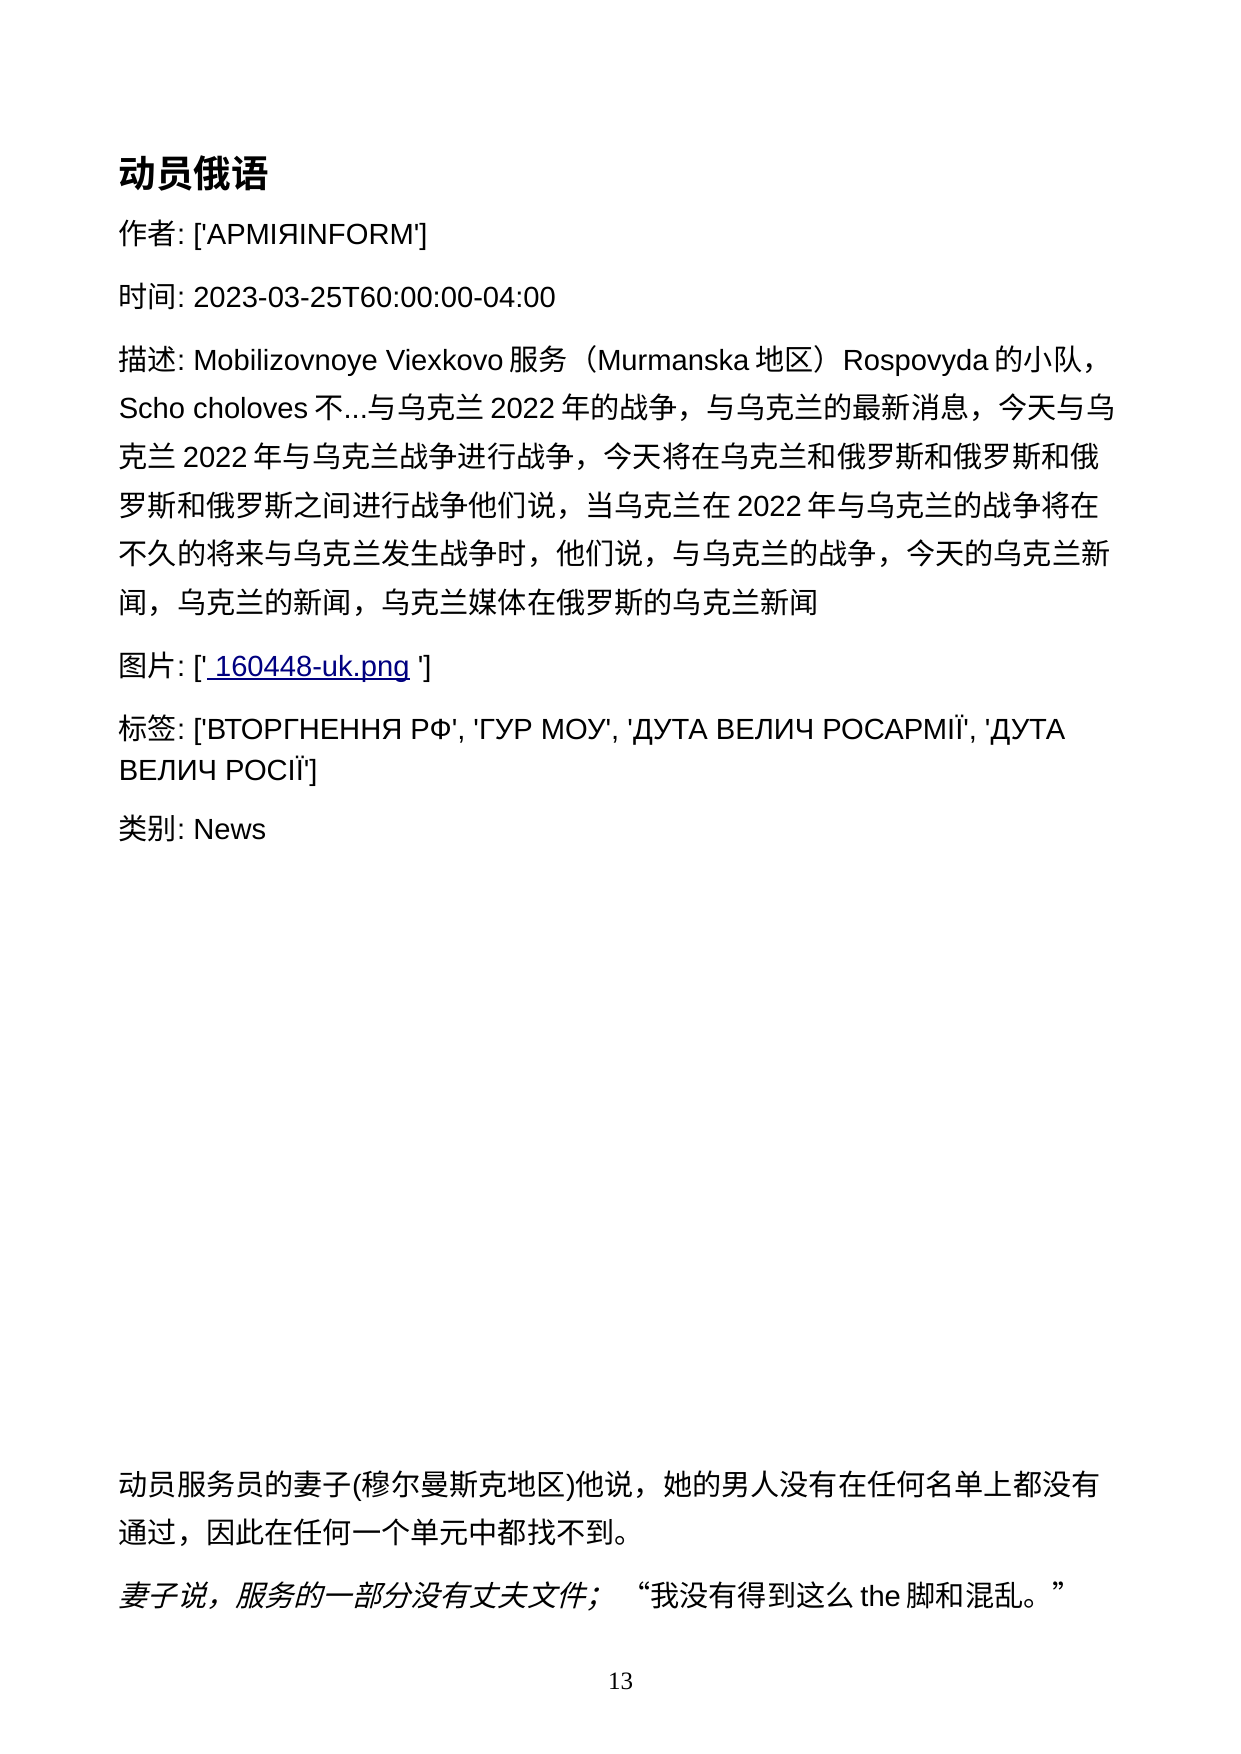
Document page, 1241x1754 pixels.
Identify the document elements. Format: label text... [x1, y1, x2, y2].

text 类别: News [118, 806, 1122, 848]
subtitle 动员俄语 [118, 143, 1122, 198]
text 妻子说，服务的一部分没有丈夫文件； “我没有得到这么the脚和混乱。” [118, 1573, 1122, 1615]
text 作者: ['АРМІЯINFORM'] [118, 210, 1122, 253]
text 标签: ['ВТОРГНЕННЯ РФ', 'ГУР МОУ', 'ДУТА ВЕЛИЧ РОСАРМІЇ', 'ДУТА ВЕЛИЧ РОСІЇ'] [118, 706, 1122, 786]
text 描述: Mobilizovnoye Viexkovo服务（Murmanska地区）Rospovyda的小队，Scho choloves不...与乌克兰2022年的战争，与乌克兰的最新消息，今天与乌克兰2022年与乌克兰战争进行战争，今天将在乌克兰和俄罗斯和俄罗斯和俄罗斯和俄罗斯之间进行战争他们说，当乌克兰在2022年与乌克兰的战争将在不久的将来与乌克兰发生战争时，他们说，与乌克兰的战争，今天的乌克兰新闻，乌克兰的新闻，乌克兰媒体在俄罗斯的乌克兰新闻 [118, 337, 1122, 622]
text 动员服务员的妻子(穆尔曼斯克地区)他说，她的男人没有在任何名单上都没有通过，因此在任何一个单元中都找不到。 [118, 869, 1122, 1552]
text 时间: 2023-03-25T60:00:00-04:00 [118, 273, 1122, 316]
text 图片: [' 160448-uk.png '] [118, 642, 1122, 685]
